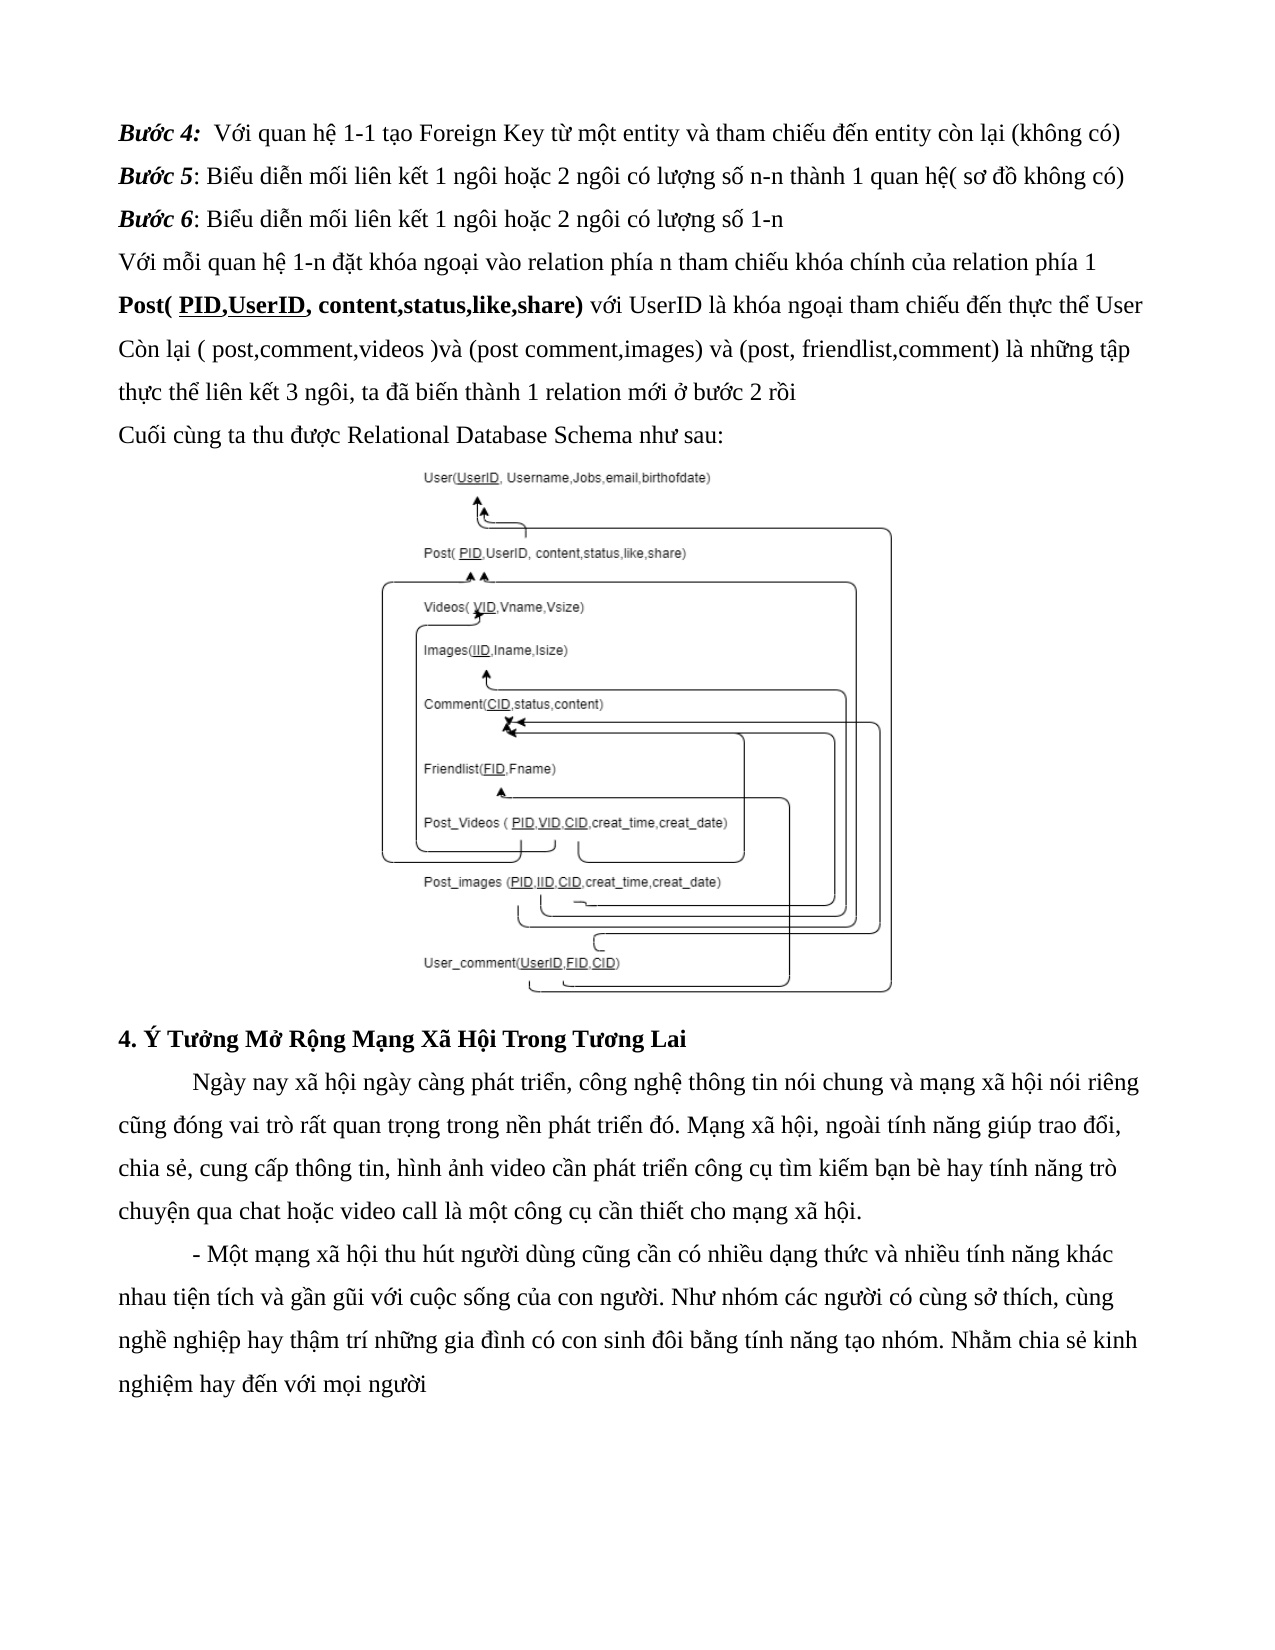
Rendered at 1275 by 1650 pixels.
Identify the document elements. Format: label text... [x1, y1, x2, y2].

text Bước 4: Với quan hệ 1-1 tạo Foreign Key từ một entity và tham chiếu đến entity còn lại (không có) [118, 118, 1157, 147]
text 4. Ý Tưởng Mở Rộng Mạng Xã Hội Trong Tương Lai [118, 1024, 1157, 1052]
text Ngày nay xã hội ngày càng phát triển, công nghệ thông tin nói chung và mạng xã hội nói riêng cũng đóng vai trò rất quan trọng trong nền phát triển đó. Mạng xã hội, ngoài tính năng giúp trao đổi, chia sẻ, cung cấp thông tin, hình ảnh video cần phát triển công cụ tìm kiếm bạn bè hay tính năng trò chuyện qua chat hoặc video call là một công cụ cần thiết cho mạng xã hội. [118, 1067, 1157, 1225]
text Bước 6: Biểu diễn mối liên kết 1 ngôi hoặc 2 ngôi có lượng số 1-n [118, 204, 1157, 233]
text - Một mạng xã hội thu hút người dùng cũng cần có nhiều dạng thức và nhiều tính năng khác nhau tiện tích và gần gũi với cuộc sống của con người. Như nhóm các người có cùng sở thích, cùng nghề nghiệp hay thậm trí những gia đình có con sinh đôi bằng tính năng tạo nhóm. Nhằm chia sẻ kinh nghiệm hay đến với mọi người [118, 1239, 1157, 1397]
text Cuối cùng ta thu được Relational Database Schema như sau: [118, 420, 1157, 449]
picture [374, 463, 901, 1001]
text Bước 5: Biểu diễn mối liên kết 1 ngôi hoặc 2 ngôi có lượng số n-n thành 1 quan hệ( sơ đồ không có) [118, 161, 1157, 190]
text Với mỗi quan hệ 1-n đặt khóa ngoại vào relation phía n tham chiếu khóa chính của relation phía 1 [118, 247, 1157, 276]
text Còn lại ( post,comment,videos )và (post comment,images) và (post, friendlist,comment) là những tập thực thể liên kết 3 ngôi, ta đã biến thành 1 relation mới ở bước 2 rồi [118, 334, 1157, 406]
text Post( PID,UserID, content,status,like,share) với UserID là khóa ngoại tham chiếu đến thực thể User [118, 291, 1157, 319]
